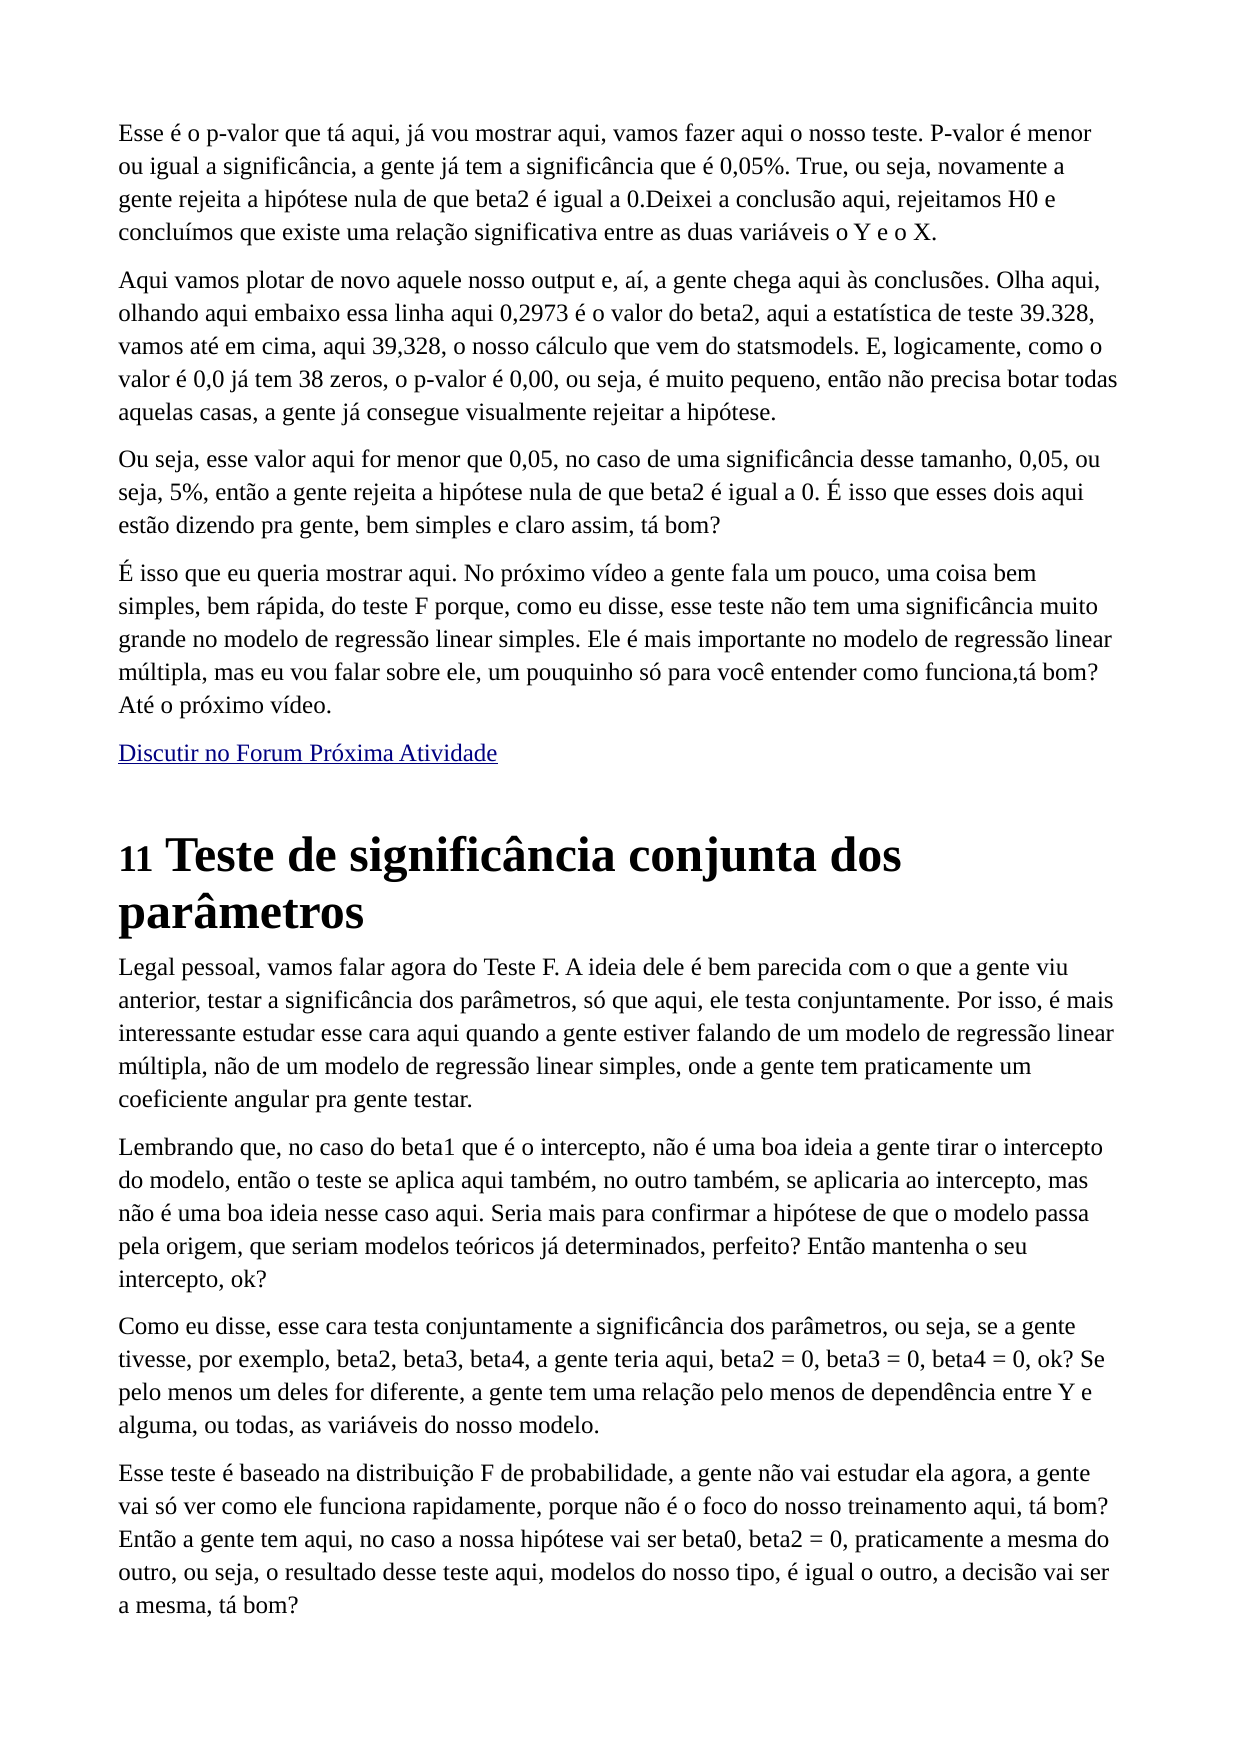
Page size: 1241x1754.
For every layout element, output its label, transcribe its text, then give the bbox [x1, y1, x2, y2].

text É isso que eu queria mostrar aqui. No próximo vídeo a gente fala um pouco, uma coisa bem simples, bem rápida, do teste F porque, como eu disse, esse teste não tem uma significância muito grande no modelo de regressão linear simples. Ele é mais importante no modelo de regressão linear múltipla, mas eu vou falar sobre ele, um pouquinho só para você entender como funciona,tá bom? Até o próximo vídeo. [118, 558, 1122, 719]
text Legal pessoal, vamos falar agora do Teste F. A ideia dele é bem parecida com o que a gente viu anterior, testar a significância dos parâmetros, só que aqui, ele testa conjuntamente. Por isso, é mais interessante estudar esse cara aqui quando a gente estiver falando de um modelo de regressão linear múltipla, não de um modelo de regressão linear simples, onde a gente tem praticamente um coeficiente angular pra gente testar. [118, 952, 1122, 1113]
subtitle 11 Teste de significância conjunta dos parâmetros [118, 824, 1122, 939]
text Ou seja, esse valor aqui for menor que 0,05, no caso de uma significância desse tamanho, 0,05, ou seja, 5%, então a gente rejeita a hipótese nula de que beta2 é igual a 0. É isso que esses dois aqui estão dizendo pra gente, bem simples e claro assim, tá bom? [118, 444, 1122, 539]
text Esse é o p-valor que tá aqui, já vou mostrar aqui, vamos fazer aqui o nosso teste. P-valor é menor ou igual a significância, a gente já tem a significância que é 0,05%. True, ou seja, novamente a gente rejeita a hipótese nula de que beta2 é igual a 0.Deixei a conclusão aqui, rejeitamos H0 e concluímos que existe uma relação significativa entre as duas variáveis o Y e o X. [118, 118, 1122, 246]
text Lembrando que, no caso do beta1 que é o intercepto, não é uma boa ideia a gente tirar o intercepto do modelo, então o teste se aplica aqui também, no outro também, se aplicaria ao intercepto, mas não é uma boa ideia nesse caso aqui. Seria mais para confirmar a hipótese de que o modelo passa pela origem, que seriam modelos teóricos já determinados, perfeito? Então mantenha o seu intercepto, ok? [118, 1132, 1122, 1293]
text Aqui vamos plotar de novo aquele nosso output e, aí, a gente chega aqui às conclusões. Olha aqui, olhando aqui embaixo essa linha aqui 0,2973 é o valor do beta2, aqui a estatística de teste 39.328, vamos até em cima, aqui 39,328, o nosso cálculo que vem do statsmodels. E, logicamente, como o valor é 0,0 já tem 38 zeros, o p-valor é 0,00, ou seja, é muito pequeno, então não precisa botar todas aquelas casas, a gente já consegue visualmente rejeitar a hipótese. [118, 265, 1122, 426]
text Esse teste é baseado na distribuição F de probabilidade, a gente não vai estudar ela agora, a gente vai só ver como ele funciona rapidamente, porque não é o foco do nosso treinamento aqui, tá bom? Então a gente tem aqui, no caso a nossa hipótese vai ser beta0, beta2 = 0, praticamente a mesma do outro, ou seja, o resultado desse teste aqui, modelos do nosso tipo, é igual o outro, a decisão vai ser a mesma, tá bom? [118, 1458, 1122, 1619]
text Discutir no Forum Próxima Atividade [118, 738, 1122, 767]
text Como eu disse, esse cara testa conjuntamente a significância dos parâmetros, ou seja, se a gente tivesse, por exemplo, beta2, beta3, beta4, a gente teria aqui, beta2 = 0, beta3 = 0, beta4 = 0, ok? Se pelo menos um deles for diferente, a gente tem uma relação pelo menos de dependência entre Y e alguma, ou todas, as variáveis do nosso modelo. [118, 1311, 1122, 1439]
